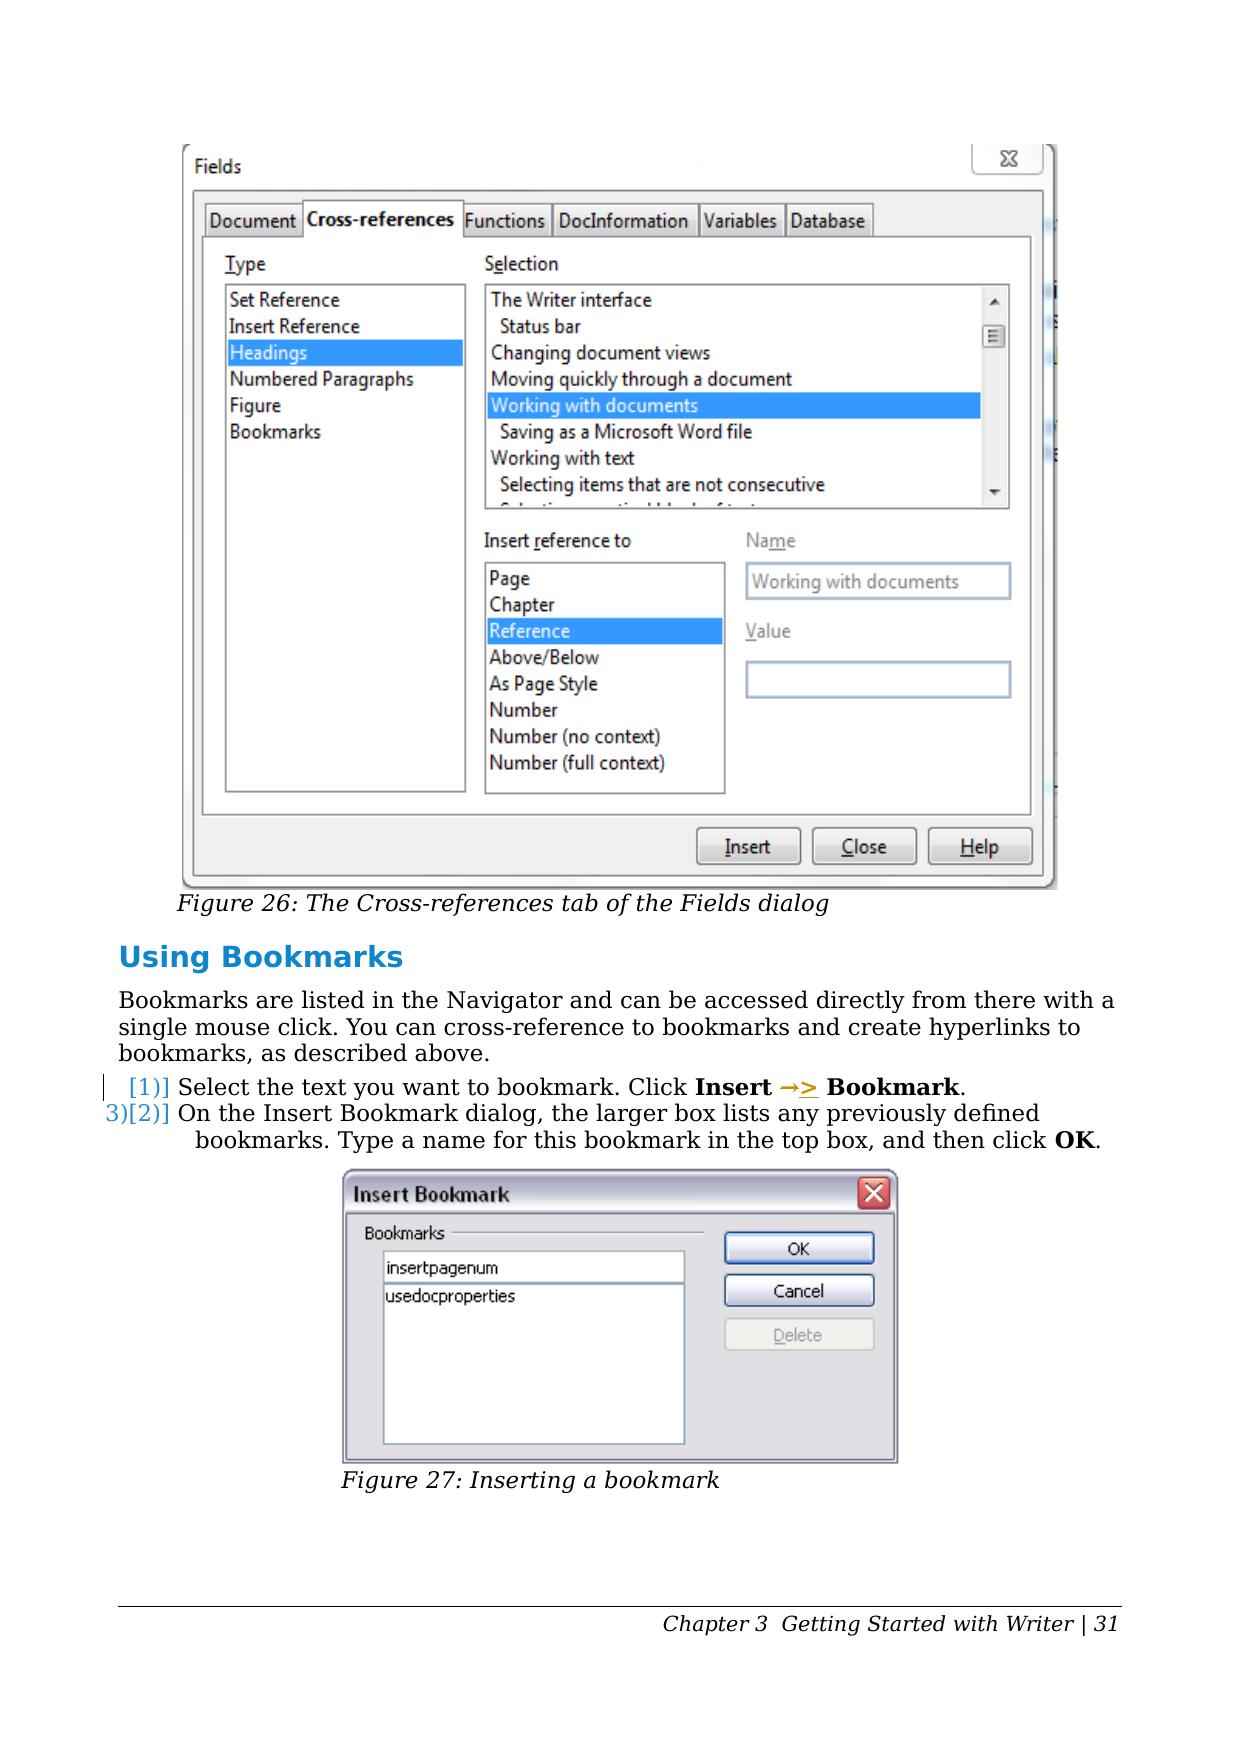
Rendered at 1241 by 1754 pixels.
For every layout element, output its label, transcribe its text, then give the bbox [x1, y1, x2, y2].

list Bookmarks are listed in the Navigator and can be accessed directly from there with a single mouse click. You can cross-reference to bookmarks and create hyperlinks to bookmarks, as described above. [118, 987, 1122, 1067]
list Select the text you want to bookmark. Click Insert > Bookmark. [177, 1074, 1122, 1101]
text Figure 27: Inserting a bookmark [341, 1467, 899, 1493]
subtitle Using Bookmarks [118, 941, 1122, 975]
picture [341, 1166, 900, 1467]
list On the Insert Bookmark dialog, the larger box lists any previously defined bookmarks. Type a name for this bookmark in the top box, and then click OK. [177, 1101, 1122, 1154]
picture [182, 144, 1058, 890]
text Figure 26: The Cross-references tab of the Fields dialog [177, 145, 1063, 917]
